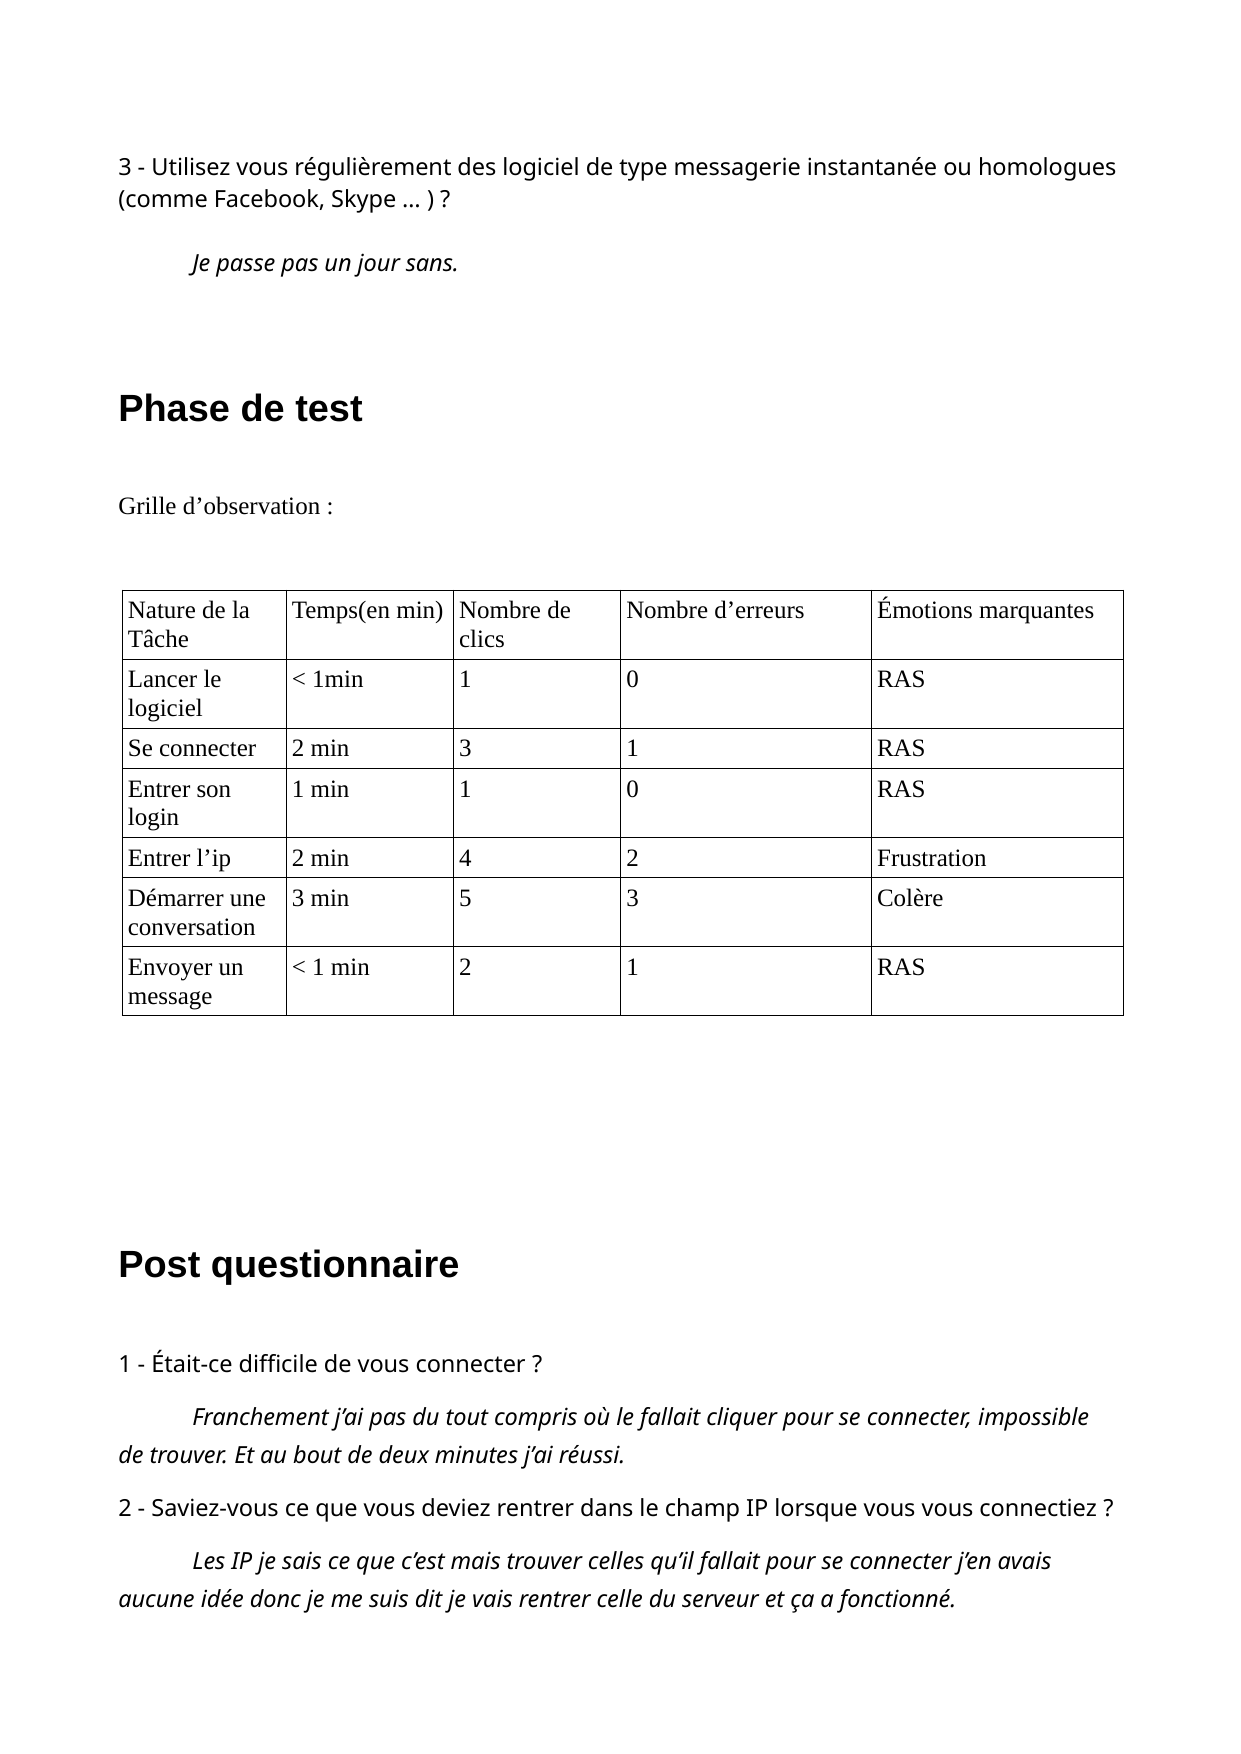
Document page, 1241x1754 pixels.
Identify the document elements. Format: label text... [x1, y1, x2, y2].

table_header Nombre de clics [454, 591, 620, 658]
table_cell Se connecter [123, 729, 286, 768]
text Grille d’observation : [118, 491, 1122, 520]
table_cell 0 [621, 660, 871, 728]
table_header Nombre d’erreurs [621, 591, 871, 658]
table_cell 0 [621, 769, 871, 837]
table_cell Entrer l’ip [123, 838, 286, 877]
table_cell 5 [454, 878, 620, 946]
table_cell Frustration [872, 838, 1123, 877]
table_cell < 1min [287, 660, 453, 728]
table_cell 1 [454, 660, 620, 728]
table_header Temps(en min) [287, 591, 453, 658]
table_cell 2 [621, 838, 871, 877]
table_cell RAS [872, 769, 1123, 837]
table_cell Colère [872, 878, 1123, 946]
text 1 - Était-ce difficile de vous connecter ? [118, 1347, 1122, 1379]
table_cell RAS [872, 729, 1123, 768]
table_cell Entrer son login [123, 769, 286, 837]
text Les IP je sais ce que c’est mais trouver celles qu’il fallait pour se connecter j’en avais aucune idée donc je me suis dit je vais rentrer celle du serveur et ça a fonctionné. [118, 1544, 1122, 1614]
table_cell 1 [621, 729, 871, 768]
table_cell 3 [454, 729, 620, 768]
table_cell 1 [454, 769, 620, 837]
text 2 - Saviez-vous ce que vous deviez rentrer dans le champ IP lorsque vous vous connectiez ? [118, 1491, 1122, 1523]
text 3 - Utilisez vous régulièrement des logiciel de type messagerie instantanée ou homologues (comme Facebook, Skype … ) ? [118, 150, 1122, 214]
table_cell 3 min [287, 878, 453, 946]
table_header Émotions marquantes [872, 591, 1123, 658]
subtitle Phase de test [118, 386, 1122, 430]
table_cell Lancer le logiciel [123, 660, 286, 728]
table_cell RAS [872, 947, 1123, 1015]
table_cell 2 [454, 947, 620, 1015]
table_cell 3 [621, 878, 871, 946]
table_cell Envoyer un message [123, 947, 286, 1015]
table_cell < 1 min [287, 947, 453, 1015]
table_cell RAS [872, 660, 1123, 728]
table_cell 1 min [287, 769, 453, 837]
table_header Nature de la Tâche [123, 591, 286, 658]
text Je passe pas un jour sans. [118, 246, 1122, 278]
table_cell 2 min [287, 838, 453, 877]
subtitle Post questionnaire [118, 1242, 1122, 1285]
table_cell Démarrer une conversation [123, 878, 286, 946]
table_cell 4 [454, 838, 620, 877]
table_cell 2 min [287, 729, 453, 768]
table_cell 1 [621, 947, 871, 1015]
text Franchement j’ai pas du tout compris où le fallait cliquer pour se connecter, impossible de trouver. Et au bout de deux minutes j’ai réussi. [118, 1400, 1122, 1470]
